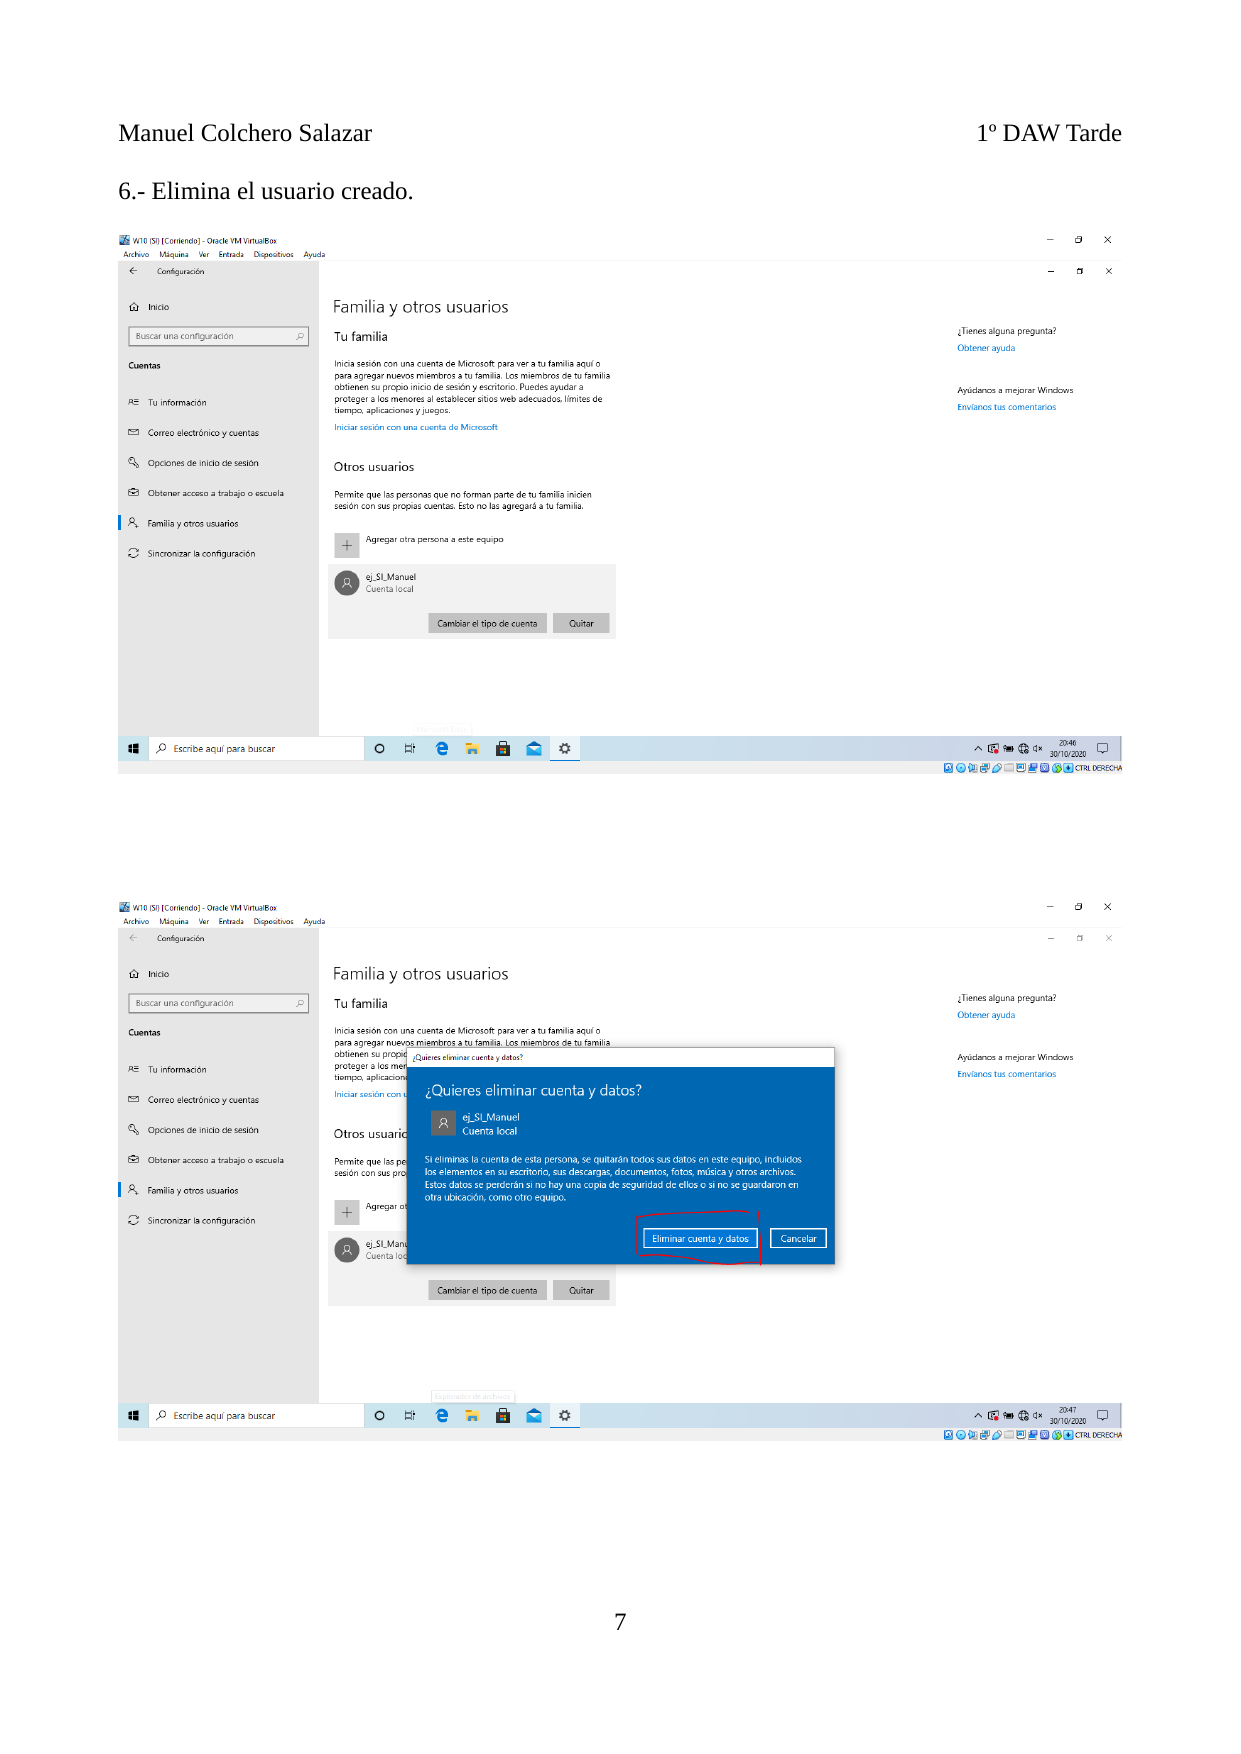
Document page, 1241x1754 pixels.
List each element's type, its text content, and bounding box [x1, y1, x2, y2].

text 6.- Elimina el usuario creado. [118, 176, 1122, 205]
picture [118, 233, 1123, 774]
picture [118, 900, 1123, 1441]
